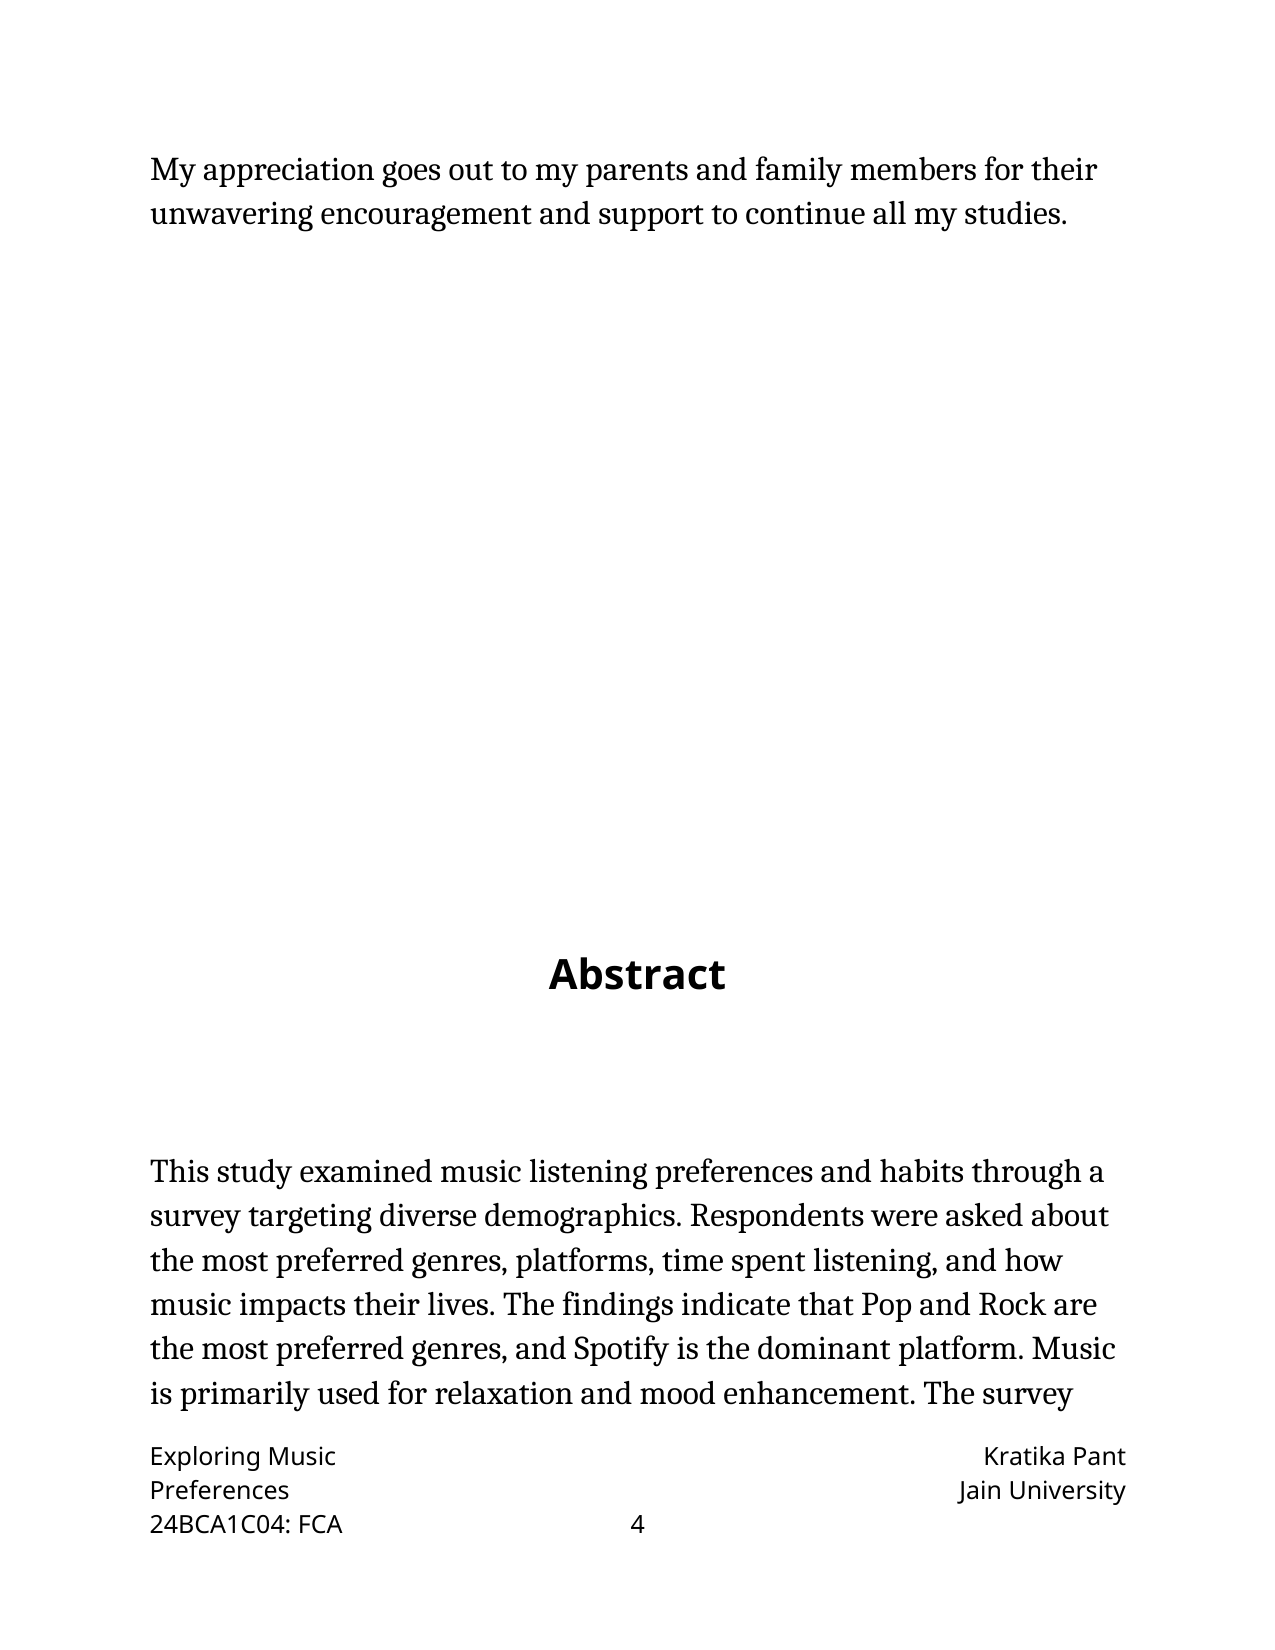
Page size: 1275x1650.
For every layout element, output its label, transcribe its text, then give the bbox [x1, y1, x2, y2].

text My appreciation goes out to my parents and family members for their unwavering encouragement and support to continue all my studies. [150, 150, 1125, 233]
text Abstract [150, 944, 1125, 1001]
text This study examined music listening preferences and habits through a survey targeting diverse demographics. Respondents were asked about the most preferred genres, platforms, time spent listening, and how music impacts their lives. The findings indicate that Pop and Rock are the most preferred genres, and Spotify is the dominant platform. Music is primarily used for relaxation and mood enhancement. The survey [150, 1152, 1125, 1412]
